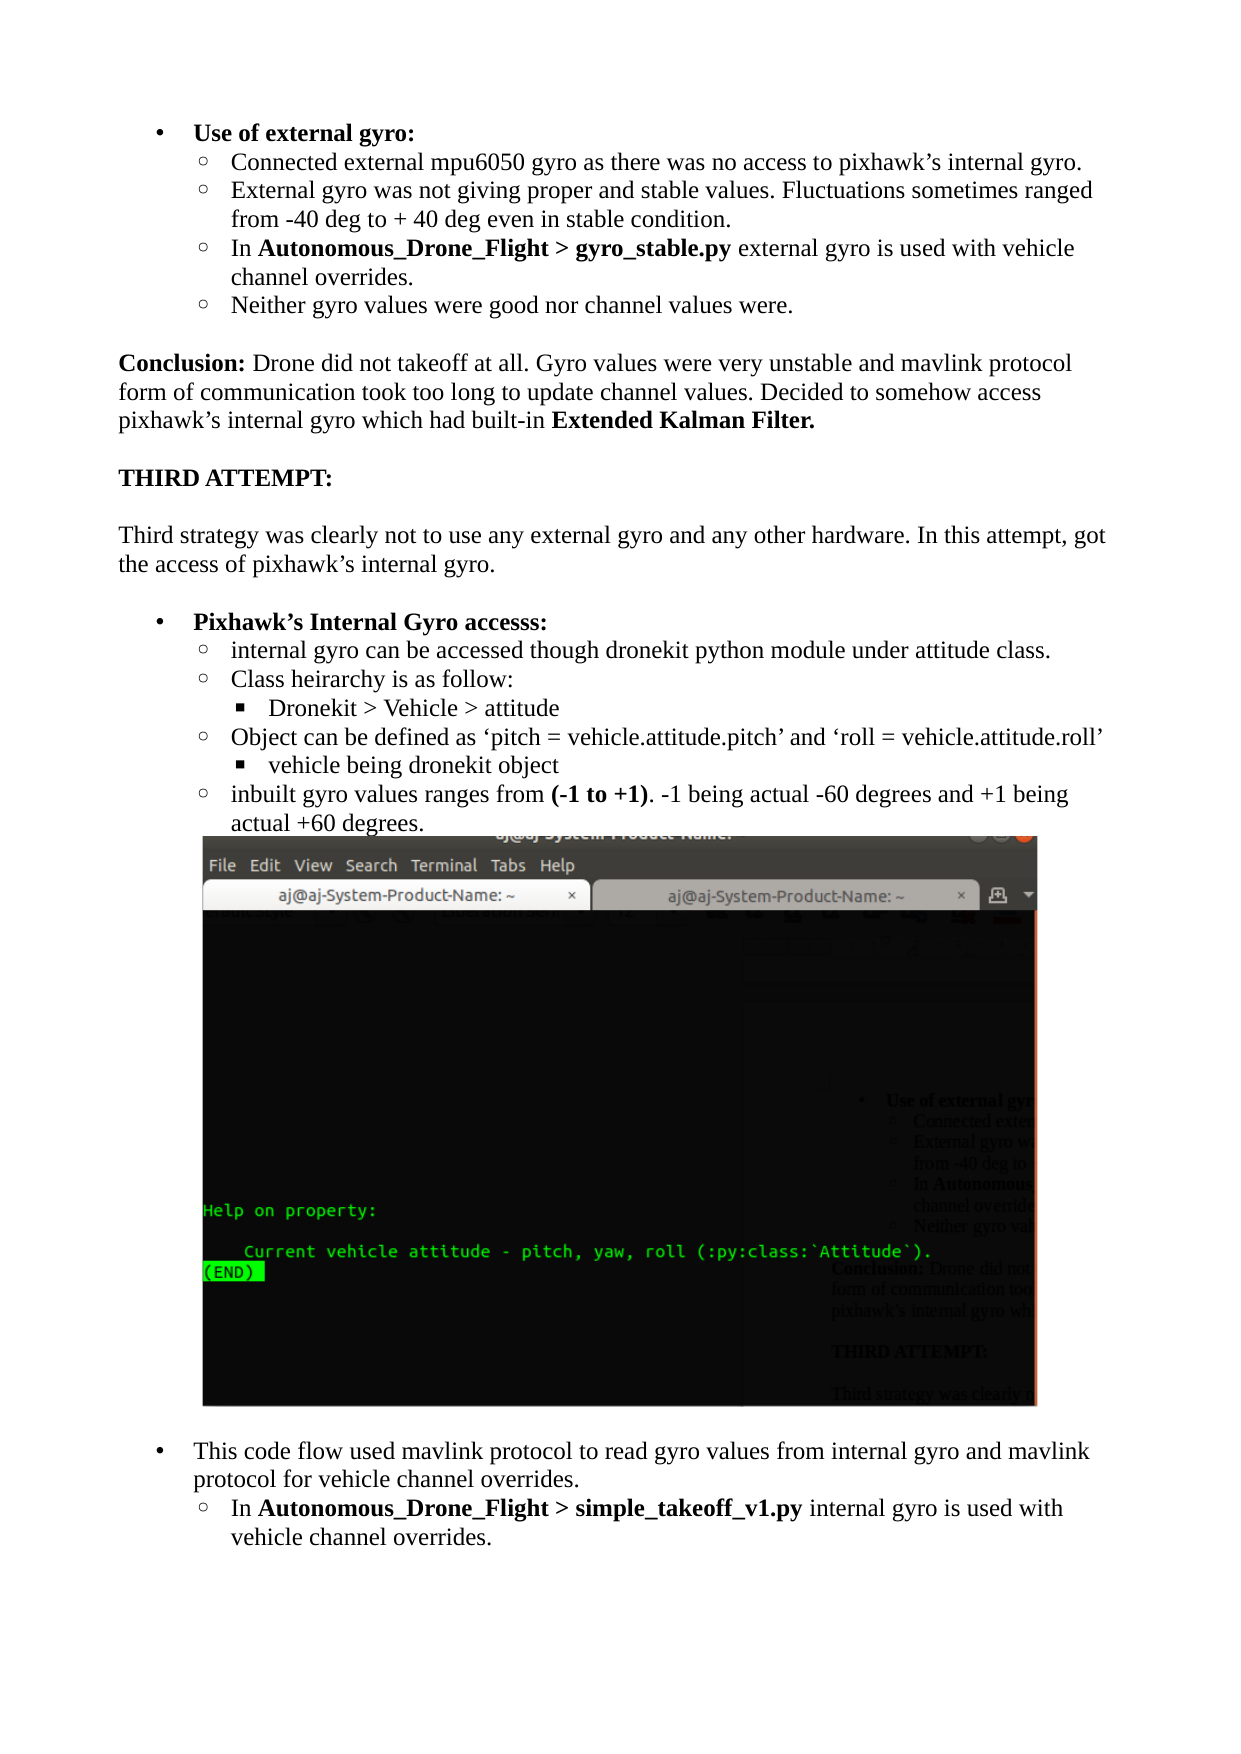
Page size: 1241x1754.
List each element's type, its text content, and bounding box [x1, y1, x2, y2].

text THIRD ATTEMPT: [118, 463, 1122, 492]
list inbuilt gyro values ranges from (-1 to +1). -1 being actual -60 degrees and +1 being actual +60 degrees. [193, 779, 1122, 837]
list Pixhawk’s Internal Gyro accesss: [156, 607, 1122, 636]
list Dronekit > Vehicle > attitude [231, 693, 1122, 722]
list In Autonomous_Drone_Flight > gyro_stable.py external gyro is used with vehicle channel overrides. [193, 233, 1122, 291]
list Object can be defined as ‘pitch = vehicle.attitude.pitch’ and ‘roll = vehicle.attitude.roll’ [193, 722, 1122, 751]
list In Autonomous_Drone_Flight > simple_takeoff_v1.py internal gyro is used with vehicle channel overrides. [193, 1493, 1122, 1551]
list vehicle being dronekit object [231, 751, 1122, 779]
list This code flow used mavlink protocol to read gyro values from internal gyro and mavlink protocol for vehicle channel overrides. [156, 1436, 1122, 1493]
list Class heirarchy is as follow: [193, 664, 1122, 693]
list Connected external mpu6050 gyro as there was no access to pixhawk’s internal gyro. [193, 147, 1122, 176]
list internal gyro can be accessed though dronekit python module under attitude class. [193, 636, 1122, 664]
text Third strategy was clearly not to use any external gyro and any other hardware. In this attempt, got the access of pixhawk’s internal gyro. [118, 521, 1122, 578]
list Neither gyro values were good nor channel values were. [193, 291, 1122, 319]
list External gyro was not giving proper and stable values. Fluctuations sometimes ranged from -40 deg to + 40 deg even in stable condition. [193, 176, 1122, 233]
list Use of external gyro: [156, 118, 1122, 147]
text Conclusion: Drone did not takeoff at all. Gyro values were very unstable and mavlink protocol form of communication took too long to update channel values. Decided to somehow access pixhawk’s internal gyro which had built-in Extended Kalman Filter. [118, 348, 1122, 434]
picture [202, 836, 1038, 1407]
